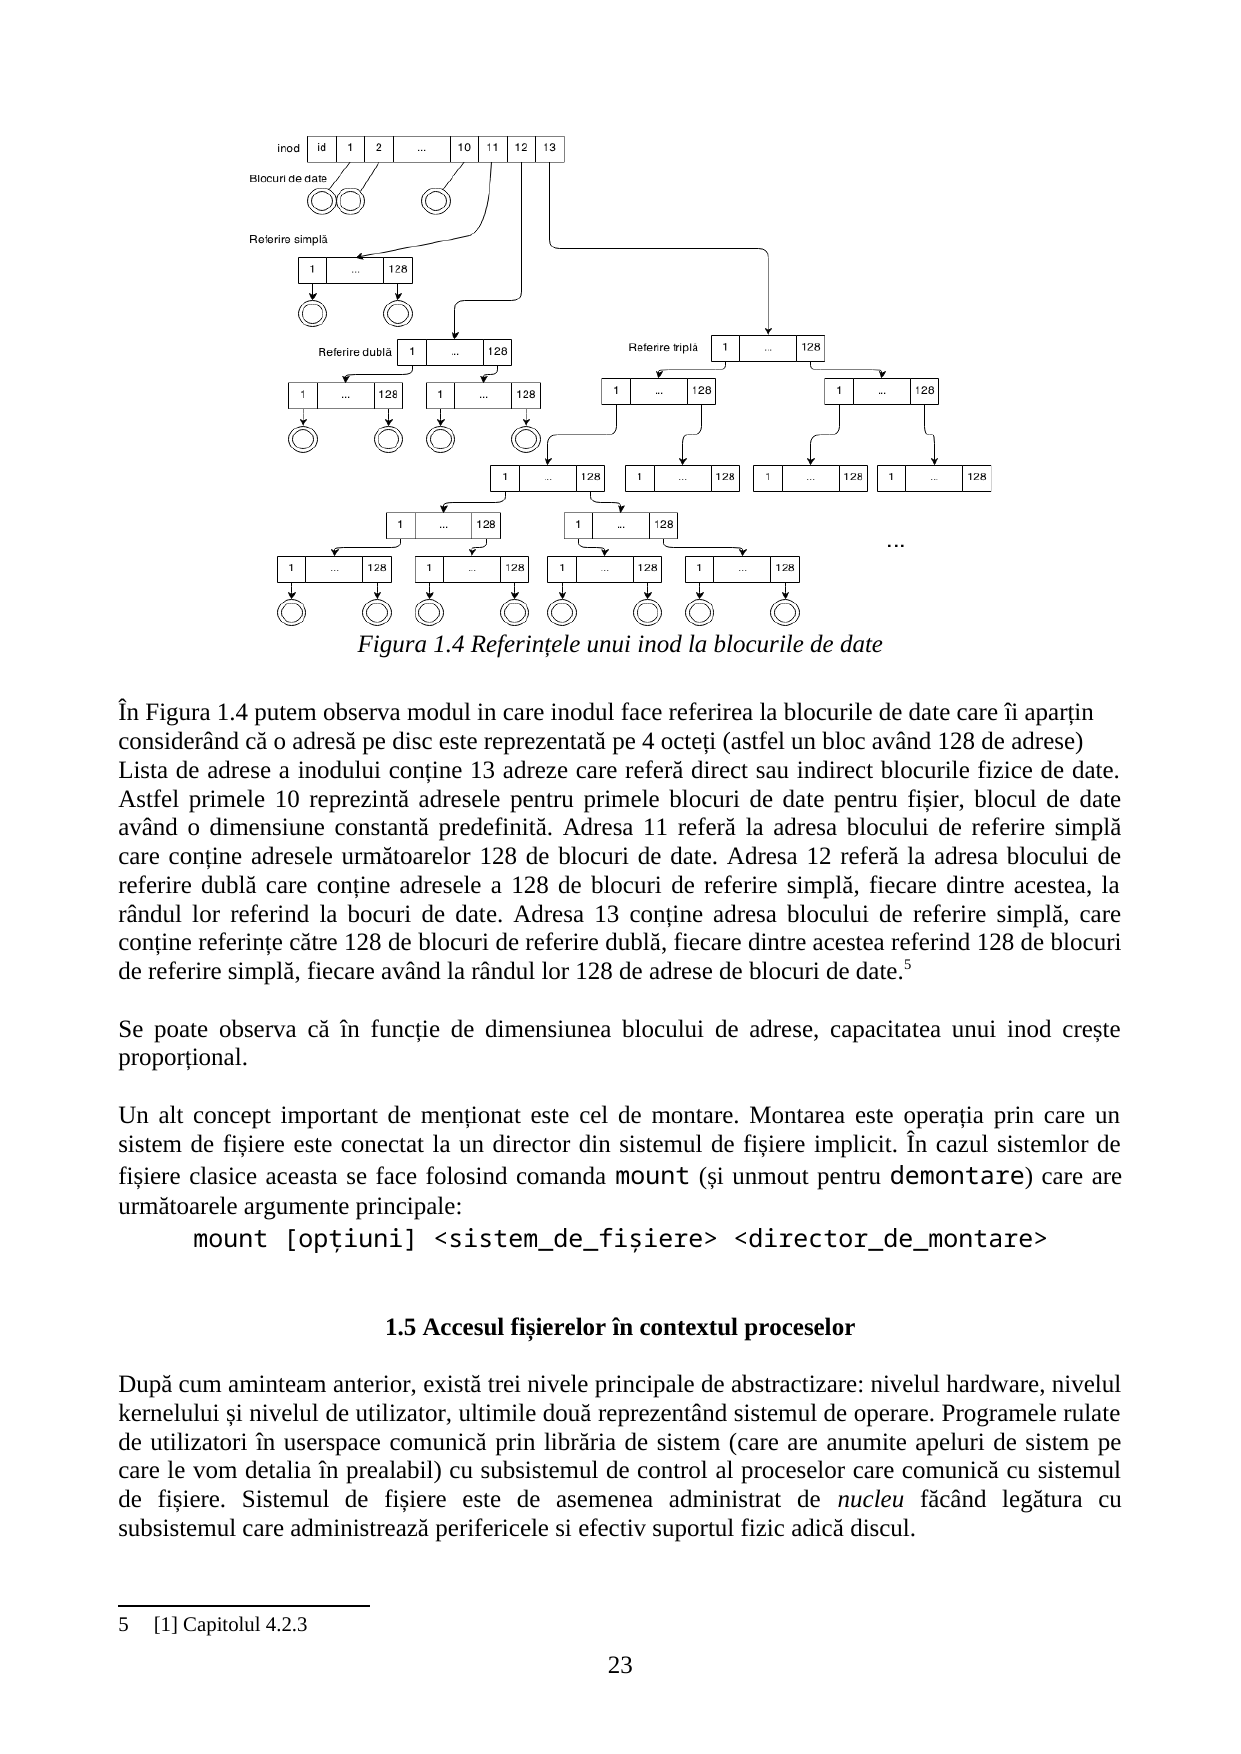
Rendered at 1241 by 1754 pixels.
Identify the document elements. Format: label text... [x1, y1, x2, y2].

picture [248, 130, 992, 629]
text Un alt concept important de menționat este cel de montare. Montarea este operația prin care un sistem de fișiere este conectat la un director din sistemul de fișiere implicit. În cazul sistemlor de fișiere clasice aceasta se face folosind comanda mount (și unmout pentru demontare) care are următoarele argumente principale: [118, 1100, 1122, 1220]
text considerând că o adresă pe disc este reprezentată pe 4 octeți (astfel un bloc având 128 de adrese) [118, 726, 1122, 755]
text Lista de adrese a inodului conține 13 adreze care referă direct sau indirect blocurile fizice de date. Astfel primele 10 reprezintă adresele pentru primele blocuri de date pentru fișier, blocul de date având o dimensiune constantă predefinită. Adresa 11 referă la adresa blocului de referire simplă care conține adresele următoarelor 128 de blocuri de date. Adresa 12 referă la adresa blocului de referire dublă care conține adresele a 128 de blocuri de referire simplă, fiecare dintre acestea, la rândul lor referind la bocuri de date. Adresa 13 conține adresa blocului de referire simplă, care conține referințe către 128 de blocuri de referire dublă, fiecare dintre acestea referind 128 de blocuri de referire simplă, fiecare având la rândul lor 128 de adrese de blocuri de date. [118, 755, 1122, 985]
text 1.5 Accesul fișierelor în contextul proceselor [118, 1312, 1122, 1341]
text În Figura 1.4 putem observa modul in care inodul face referirea la blocurile de date care îi aparțin [118, 697, 1122, 726]
text După cum aminteam anterior, există trei nivele principale de abstractizare: nivelul hardware, nivelul kernelului și nivelul de utilizator, ultimile două reprezentând sistemul de operare. Programele rulate de utilizatori în userspace comunică prin librăria de sistem (care are anumite apeluri de sistem pe care le vom detalia în prealabil) cu subsistemul de control al proceselor care comunică cu sistemul de fișiere. Sistemul de fișiere este de asemenea administrat de nucleu făcând legătura cu subsistemul care administrează perifericele si efectiv suportul fizic adică discul. [118, 1369, 1122, 1542]
text Figura 1.4 Referințele unui inod la blocurile de date [118, 131, 1122, 658]
text [1] Capitolul 4.2.3 [118, 1612, 1122, 1636]
text mount [opțiuni] <sistem_de_fișiere> <director_de_montare> [118, 1220, 1122, 1254]
text Se poate observa că în funcție de dimensiunea blocului de adrese, capacitatea unui inod crește proporțional. [118, 1014, 1122, 1071]
